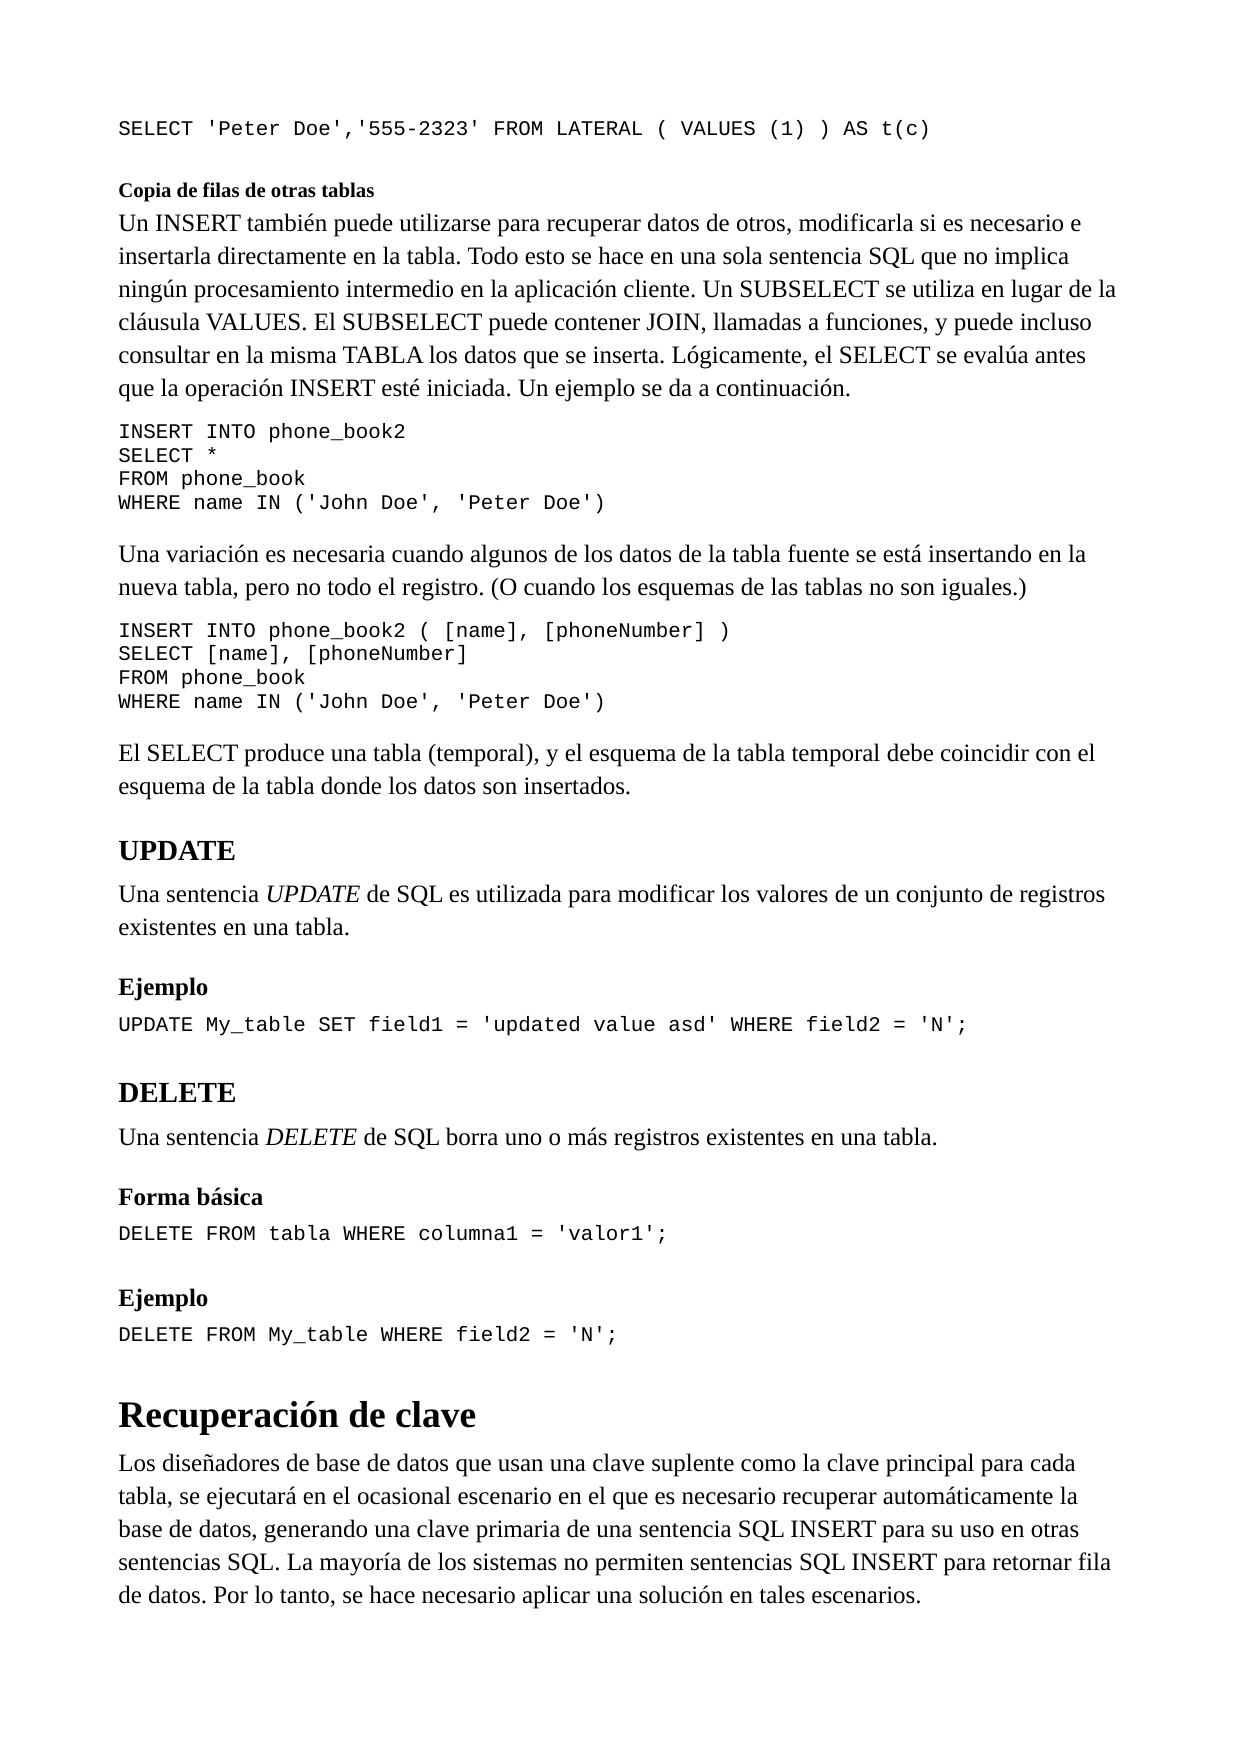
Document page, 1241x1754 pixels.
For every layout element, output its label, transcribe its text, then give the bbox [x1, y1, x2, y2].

text INSERT INTO phone_book2 [118, 421, 1122, 444]
text SELECT * [118, 444, 1122, 468]
text Una sentencia UPDATE de SQL es utilizada para modificar los valores de un conjunto de registros existentes en una tabla. [118, 879, 1122, 941]
text DELETE FROM My_table WHERE field2 = 'N'; [118, 1324, 1122, 1348]
text Una sentencia DELETE de SQL borra uno o más registros existentes en una tabla. [118, 1122, 1122, 1150]
text WHERE name IN ('John Doe', 'Peter Doe') [118, 492, 1122, 516]
text DELETE FROM tabla WHERE columna1 = 'valor1'; [118, 1223, 1122, 1247]
subtitle Ejemplo [118, 972, 1122, 1001]
subtitle Copia de filas de otras tablas [118, 178, 1122, 202]
text INSERT INTO phone_book2 ( [name], [phoneNumber] ) [118, 620, 1122, 643]
text SELECT [name], [phoneNumber] [118, 643, 1122, 667]
subtitle UPDATE [118, 833, 1122, 867]
text UPDATE My_table SET field1 = 'updated value asd' WHERE field2 = 'N'; [118, 1014, 1122, 1037]
subtitle DELETE [118, 1076, 1122, 1109]
text FROM phone_book [118, 468, 1122, 492]
subtitle Ejemplo [118, 1283, 1122, 1311]
text El SELECT produce una tabla (temporal), y el esquema de la tabla temporal debe coincidir con el esquema de la tabla donde los datos son insertados. [118, 738, 1122, 800]
text Una variación es necesaria cuando algunos de los datos de la tabla fuente se está insertando en la nueva tabla, pero no todo el registro. (O cuando los esquemas de las tablas no son iguales.) [118, 539, 1122, 601]
text WHERE name IN ('John Doe', 'Peter Doe') [118, 691, 1122, 714]
subtitle Forma básica [118, 1182, 1122, 1210]
text Los diseñadores de base de datos que usan una clave suplente como la clave principal para cada tabla, se ejecutará en el ocasional escenario en el que es necesario recuperar automáticamente la base de datos, generando una clave primaria de una sentencia SQL INSERT para su uso en otras sentencias SQL. La mayoría de los sistemas no permiten sentencias SQL INSERT para retornar fila de datos. Por lo tanto, se hace necesario aplicar una solución en tales escenarios. [118, 1448, 1122, 1608]
text FROM phone_book [118, 667, 1122, 691]
subtitle Recuperación de clave [118, 1392, 1122, 1435]
text SELECT 'Peter Doe','555-2323' FROM LATERAL ( VALUES (1) ) AS t(c) [118, 118, 1122, 142]
text Un INSERT también puede utilizarse para recuperar datos de otros, modificarla si es necesario e insertarla directamente en la tabla. Todo esto se hace en una sola sentencia SQL que no implica ningún procesamiento intermedio en la aplicación cliente. Un SUBSELECT se utiliza en lugar de la cláusula VALUES. El SUBSELECT puede contener JOIN, llamadas a funciones, y puede incluso consultar en la misma TABLA los datos que se inserta. Lógicamente, el SELECT se evalúa antes que la operación INSERT esté iniciada. Un ejemplo se da a continuación. [118, 208, 1122, 402]
